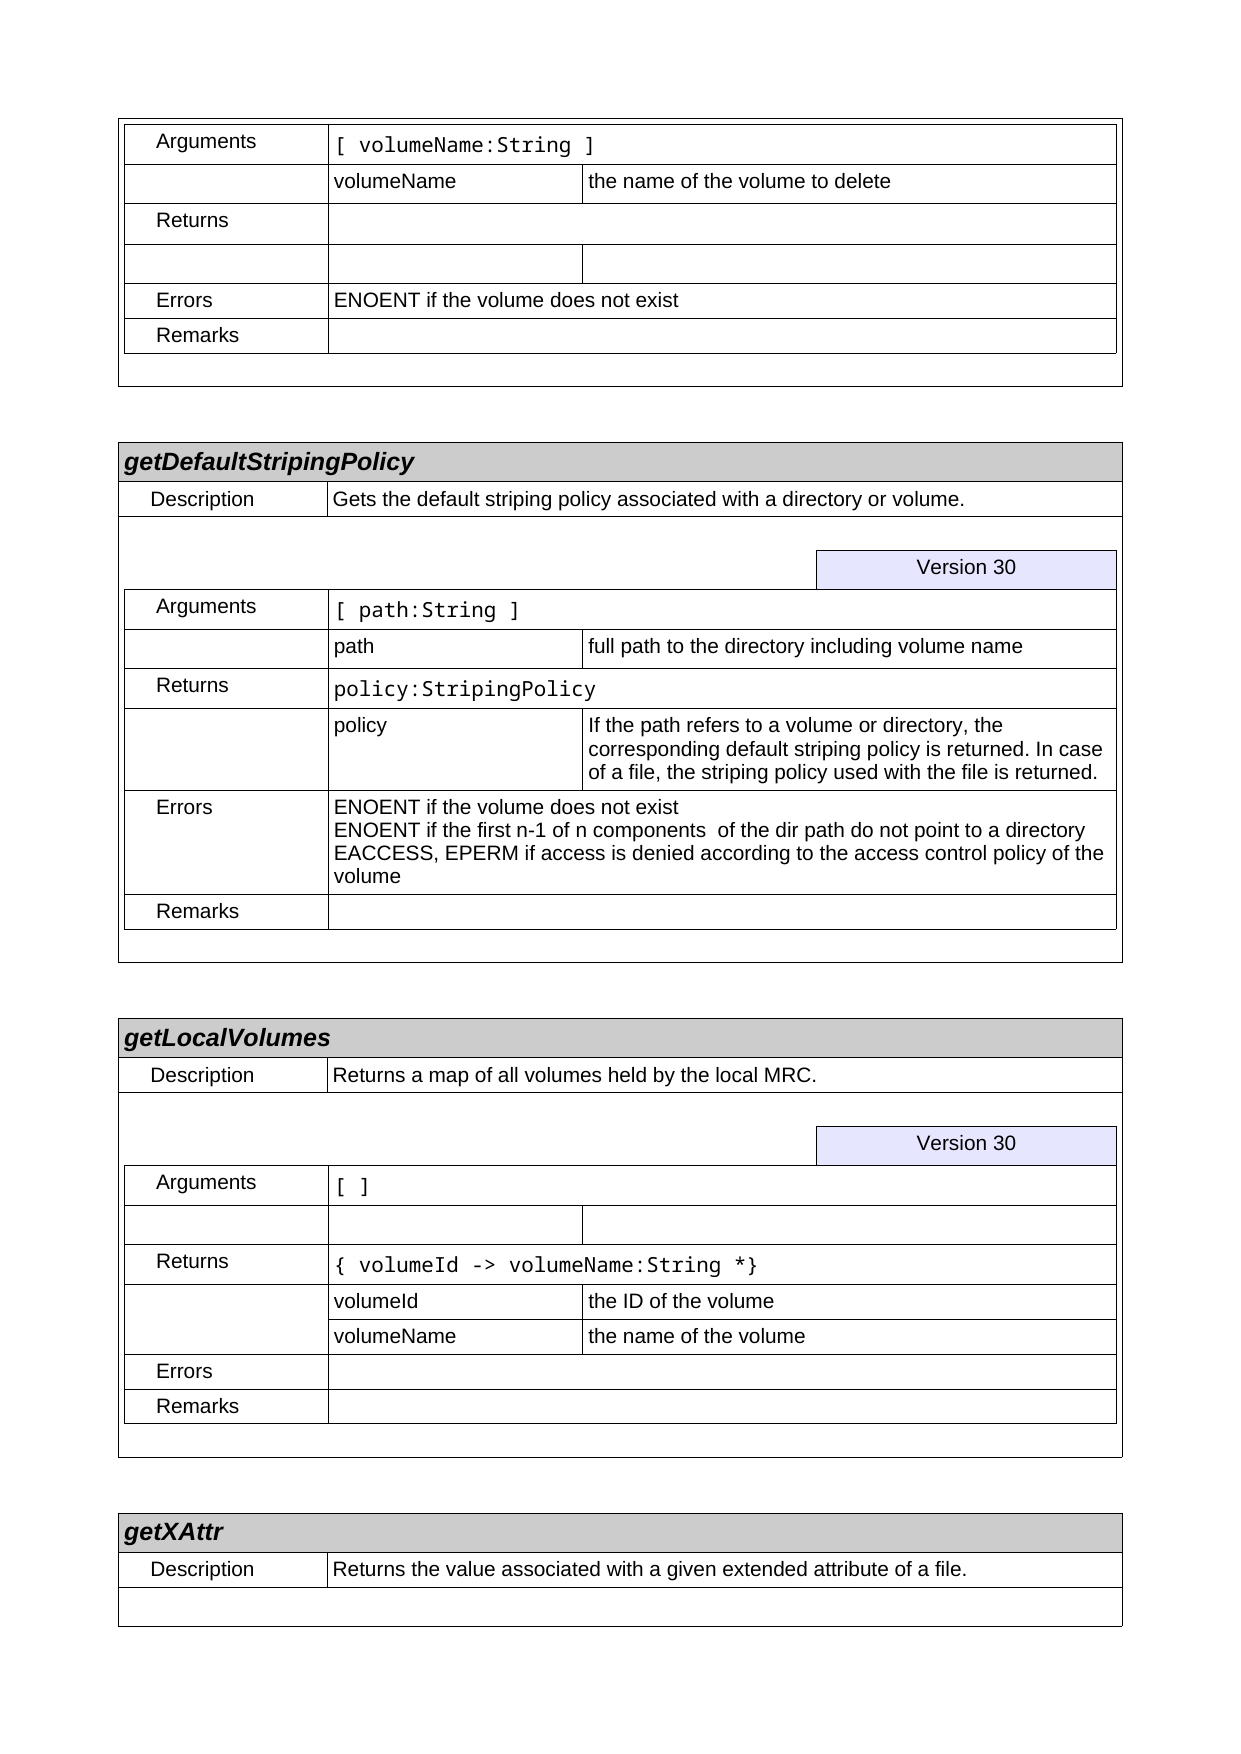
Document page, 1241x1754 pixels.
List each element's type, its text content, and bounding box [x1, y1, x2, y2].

table_cell [125, 630, 328, 668]
table_cell [125, 1206, 328, 1244]
table_header getLocalVolumes [119, 1019, 1122, 1057]
table_header [124, 550, 816, 589]
table_cell Returns [125, 669, 328, 708]
table_cell path [329, 630, 582, 668]
table_header getXAttr [119, 1514, 1122, 1552]
table_cell [119, 119, 1122, 386]
table_cell [ path:String ] [329, 590, 1116, 629]
table_cell [ volumeName:String ] [329, 125, 1116, 164]
table_cell Remarks [125, 1390, 328, 1423]
table_cell [329, 1355, 1116, 1388]
table_header getDefaultStripingPolicy [119, 443, 1122, 481]
table_cell { volumeId -> volumeName:String *} [329, 1245, 1116, 1284]
table_cell Returns [125, 1245, 328, 1284]
table_cell ENOENT if the volume does not exist ENOENT if the first n-1 of n components of the dir path do not point to a directory EACCESS, EPERM if access is denied according to the access control policy of the volume [329, 791, 1116, 894]
table_cell the name of the volume to delete [583, 165, 1116, 203]
table_cell [125, 245, 328, 283]
table_cell Description [119, 1553, 327, 1587]
table_header [124, 1126, 816, 1165]
table_cell Arguments [125, 590, 328, 629]
table_cell full path to the directory including volume name [583, 630, 1116, 668]
table_cell the name of the volume [583, 1320, 1116, 1354]
table_cell [125, 1285, 328, 1354]
table_cell policy [329, 709, 582, 789]
table_cell Description [119, 482, 327, 516]
table_cell [329, 1206, 582, 1244]
table_cell [583, 1206, 1116, 1244]
table_cell Remarks [125, 319, 328, 353]
table_cell Arguments [125, 125, 328, 164]
table_cell Gets the default striping policy associated with a directory or volume. [328, 482, 1122, 516]
table_cell [329, 319, 1116, 353]
table_cell Errors [125, 1355, 328, 1388]
table_cell [583, 245, 1116, 283]
table_cell Returns a map of all volumes held by the local MRC. [328, 1058, 1122, 1092]
table_header volumeId [329, 1285, 582, 1319]
table_cell [119, 1588, 1122, 1626]
table_cell Errors [125, 284, 328, 318]
table_cell [119, 517, 1122, 962]
table_cell Remarks [125, 895, 328, 929]
table_header the ID of the volume [583, 1285, 1116, 1319]
table_cell policy:StripingPolicy [329, 669, 1116, 708]
table_header Version 30 [817, 1127, 1116, 1165]
table_cell Errors [125, 791, 328, 894]
table_cell [329, 895, 1116, 929]
table_cell volumeName [329, 1320, 582, 1354]
table_cell [329, 204, 1116, 244]
table_cell [119, 1093, 1122, 1457]
table_cell Arguments [125, 1166, 328, 1205]
table_cell Description [119, 1058, 327, 1092]
table_cell [125, 709, 328, 789]
table_cell If the path refers to a volume or directory, the corresponding default striping policy is returned. In case of a file, the striping policy used with the file is returned. [583, 709, 1116, 789]
table_cell Returns [125, 204, 328, 244]
table_cell [329, 1390, 1116, 1423]
table_header Version 30 [817, 551, 1116, 589]
table_cell [ ] [329, 1166, 1116, 1205]
table_cell ENOENT if the volume does not exist [329, 284, 1116, 318]
table_cell [329, 245, 582, 283]
table_cell Returns the value associated with a given extended attribute of a file. [328, 1553, 1122, 1587]
table_cell volumeName [329, 165, 582, 203]
table_cell [125, 165, 328, 203]
